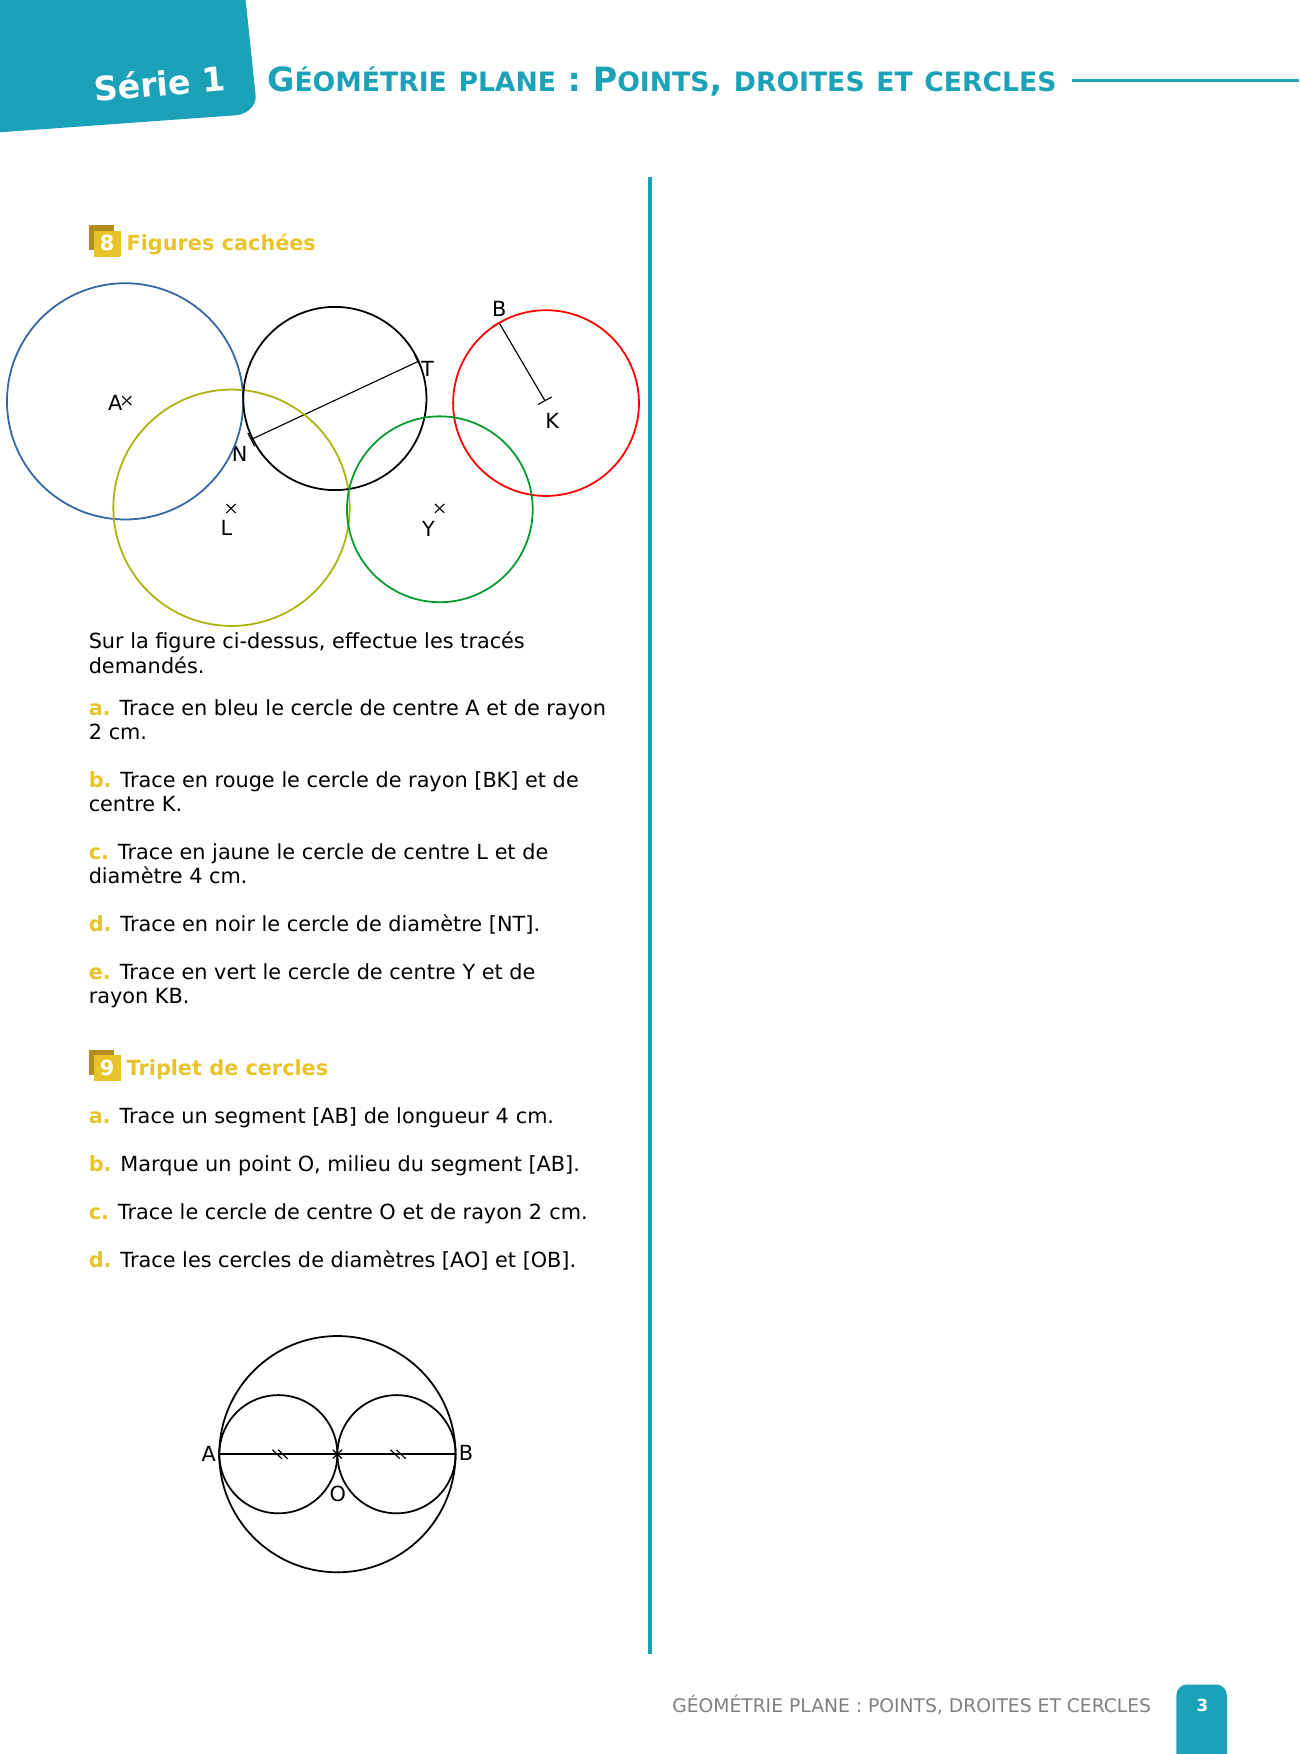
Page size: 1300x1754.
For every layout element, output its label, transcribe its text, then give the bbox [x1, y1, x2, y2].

list Marque un point O, milieu du segment [AB]. [88, 1152, 629, 1176]
list Trace en bleu le cercle de centre A et de rayon 2 cm. [88, 696, 629, 744]
subtitle Triplet de cercles [88, 1049, 629, 1081]
list Trace en rouge le cercle de rayon [BK] et de centre K. [88, 768, 629, 816]
list Trace les cercles de diamètres [AO] et [OB]. [88, 1248, 629, 1272]
subtitle Figures cachées [114, 225, 629, 256]
list Trace en noir le cercle de diamètre [NT]. [88, 912, 629, 936]
list Trace en jaune le cercle de centre L et de diamètre 4 cm. [88, 840, 629, 888]
list Trace le cercle de centre O et de rayon 2 cm. [88, 1200, 629, 1224]
subtitle Sur la figure ci-dessus, effectue les tracés demandés. [88, 629, 623, 678]
list Trace en vert le cercle de centre Y et de rayon KB. [88, 960, 629, 1008]
list Trace un segment [AB] de longueur 4 cm. [88, 1104, 629, 1128]
